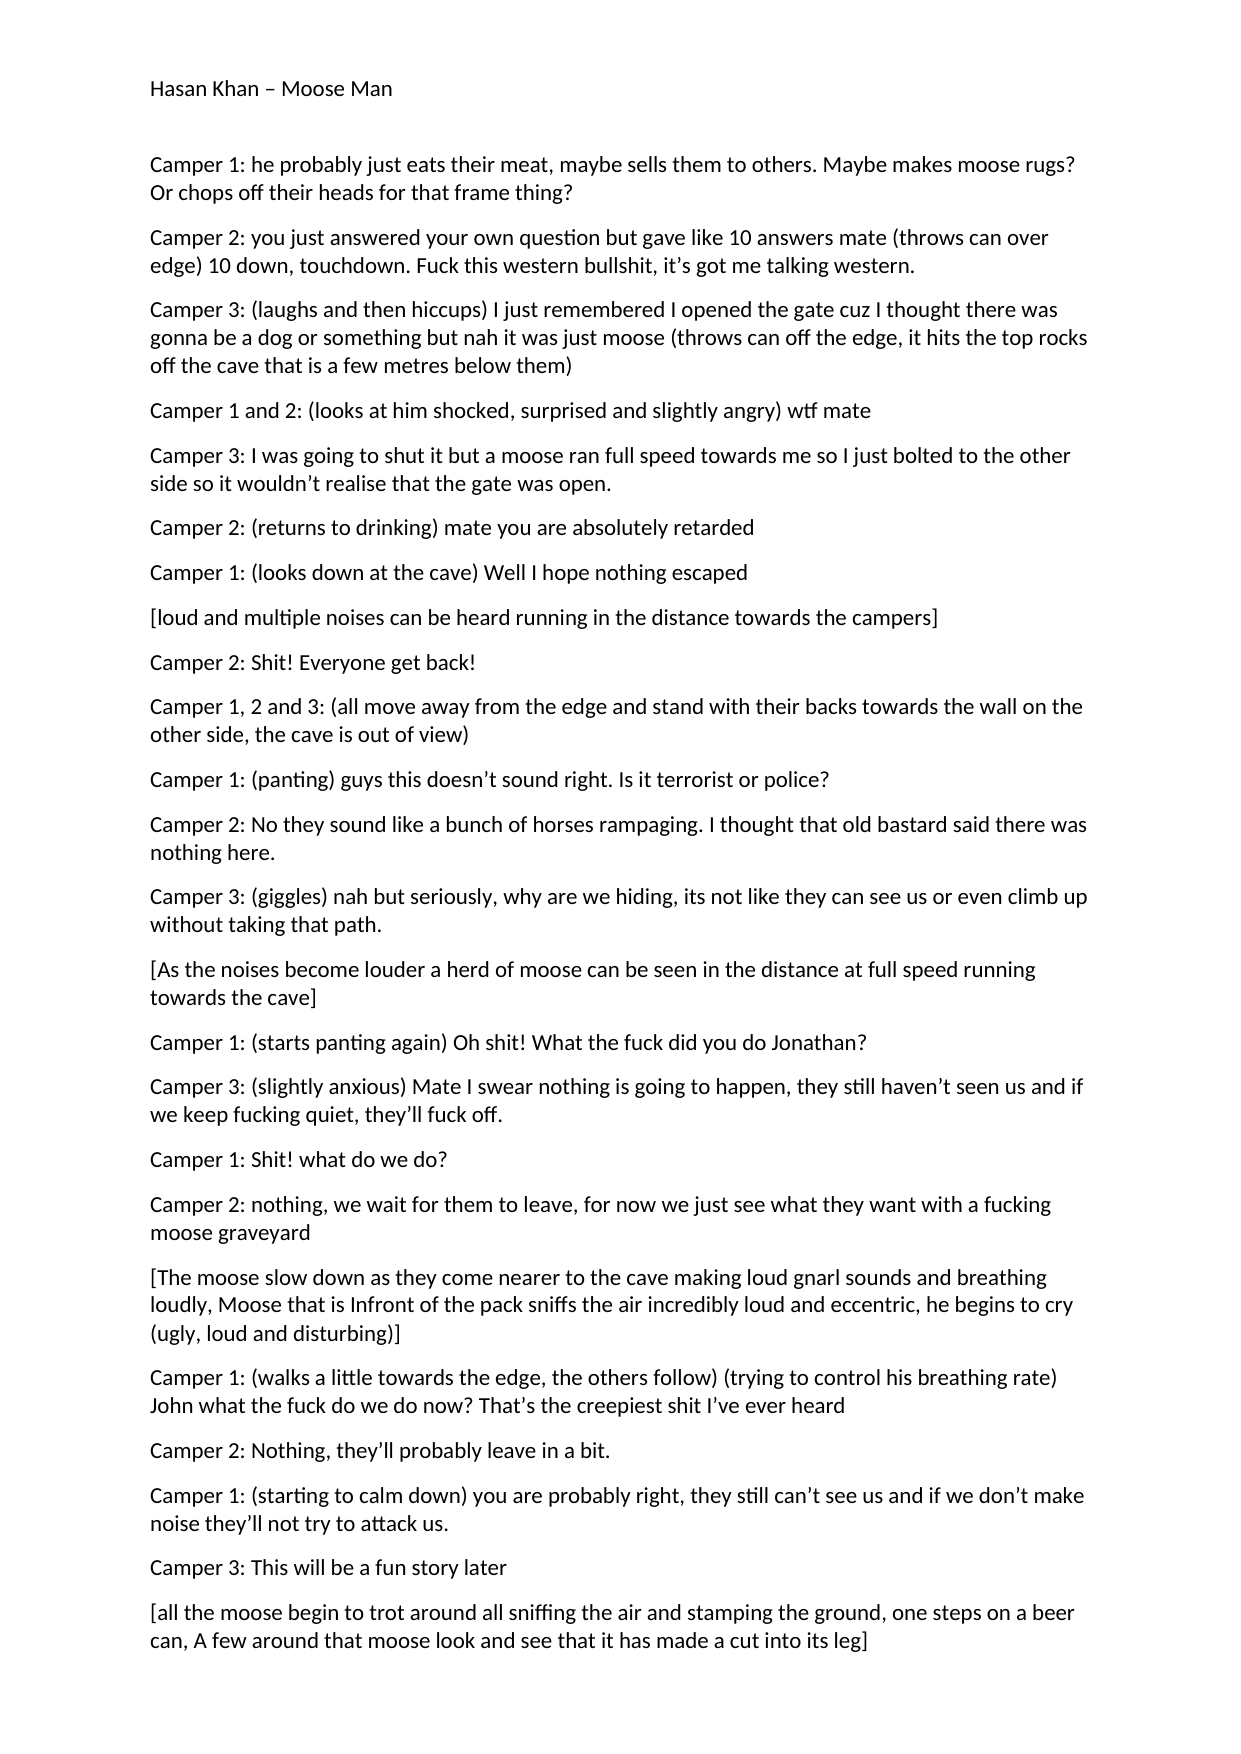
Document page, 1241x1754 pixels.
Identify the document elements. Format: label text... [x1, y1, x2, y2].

text Camper 1: (starting to calm down) you are probably right, they still can’t see us and if we don’t make noise they’ll not try to attack us. [150, 1481, 1090, 1537]
text Camper 2: Shit! Everyone get back! [150, 648, 1090, 676]
text Camper 1: (starts panting again) Oh shit! What the fuck did you do Jonathan? [150, 1028, 1090, 1056]
text [As the noises become louder a herd of moose can be seen in the distance at full speed running towards the cave] [150, 955, 1090, 1011]
text Camper 1, 2 and 3: (all move away from the edge and stand with their backs towards the wall on the other side, the cave is out of view) [150, 692, 1090, 748]
text Camper 2: (returns to drinking) mate you are absolutely retarded [150, 513, 1090, 542]
text [The moose slow down as they come nearer to the cave making loud gnarl sounds and breathing loudly, Moose that is Infront of the pack sniffs the air incredibly loud and eccentric, he begins to cry (ugly, loud and disturbing)] [150, 1263, 1090, 1347]
text [loud and multiple noises can be heard running in the distance towards the campers] [150, 603, 1090, 631]
text Camper 2: you just answered your own question but gave like 10 answers mate (throws can over edge) 10 down, touchdown. Fuck this western bullshit, it’s got me talking western. [150, 223, 1090, 279]
text Camper 3: This will be a fun story later [150, 1553, 1090, 1581]
text Camper 1: Shit! what do we do? [150, 1145, 1090, 1173]
text Camper 1: (walks a little towards the edge, the others follow) (trying to control his breathing rate) John what the fuck do we do now? That’s the creepiest shit I’ve ever heard [150, 1363, 1090, 1419]
text Camper 2: nothing, we wait for them to leave, for now we just see what they want with a fucking moose graveyard [150, 1190, 1090, 1246]
text Camper 3: I was going to shut it but a moose ran full speed towards me so I just bolted to the other side so it wouldn’t realise that the gate was open. [150, 441, 1090, 497]
text Camper 1 and 2: (looks at him shocked, surprised and slightly angry) wtf mate [150, 396, 1090, 424]
text Camper 3: (slightly anxious) Mate I swear nothing is going to happen, they still haven’t seen us and if we keep fucking quiet, they’ll fuck off. [150, 1072, 1090, 1128]
text Camper 1: he probably just eats their meat, maybe sells them to others. Maybe makes moose rugs? Or chops off their heads for that frame thing? [150, 150, 1090, 206]
text Camper 3: (laughs and then hiccups) I just remembered I opened the gate cuz I thought there was gonna be a dog or something but nah it was just moose (throws can off the edge, it hits the top rocks off the cave that is a few metres below them) [150, 295, 1090, 379]
text Camper 1: (looks down at the cave) Well I hope nothing escaped [150, 558, 1090, 586]
text [all the moose begin to trot around all sniffing the air and stamping the ground, one steps on a beer can, A few around that moose look and see that it has made a cut into its leg] [150, 1598, 1090, 1654]
text Camper 2: Nothing, they’ll probably leave in a bit. [150, 1436, 1090, 1464]
text Camper 1: (panting) guys this doesn’t sound right. Is it terrorist or police? [150, 765, 1090, 793]
text Camper 3: (giggles) nah but seriously, why are we hiding, its not like they can see us or even climb up without taking that path. [150, 882, 1090, 938]
text Camper 2: No they sound like a bunch of horses rampaging. I thought that old bastard said there was nothing here. [150, 810, 1090, 866]
